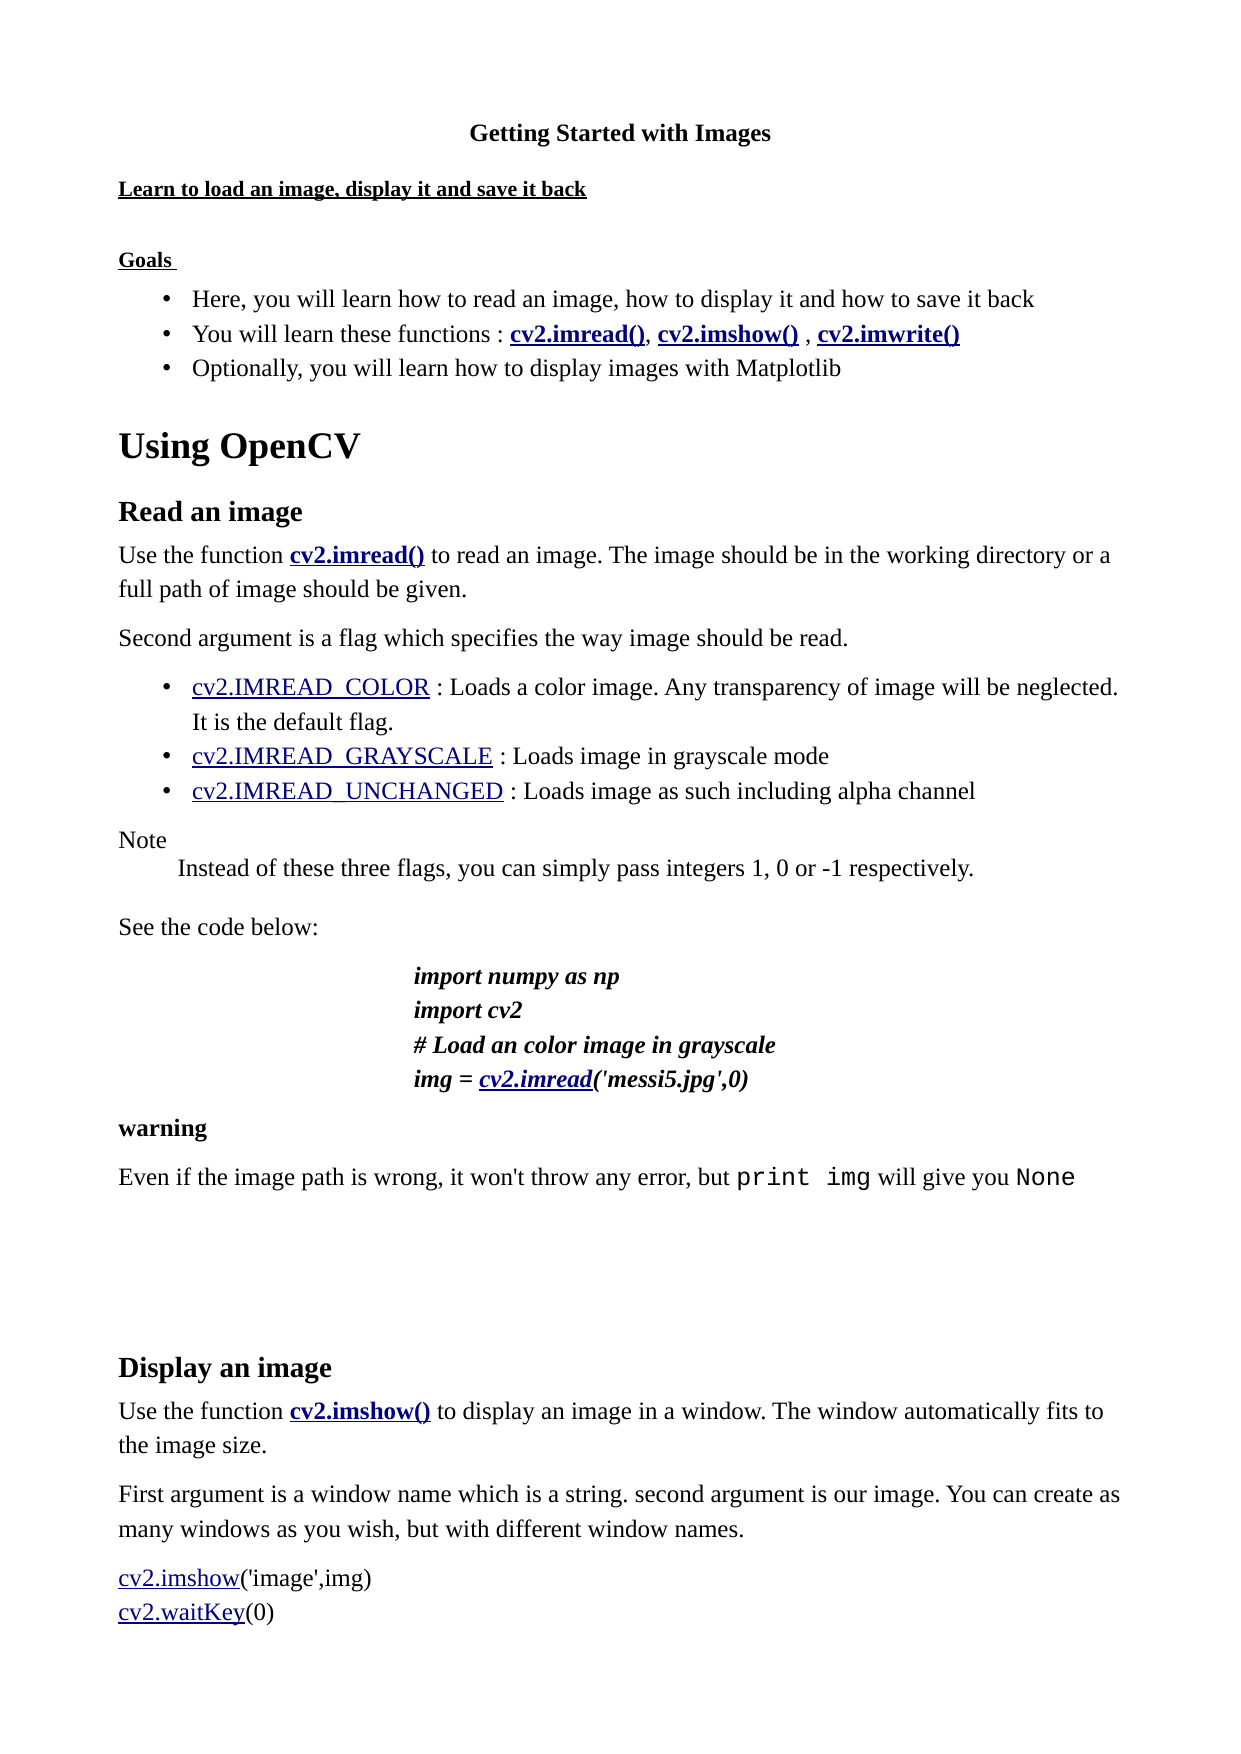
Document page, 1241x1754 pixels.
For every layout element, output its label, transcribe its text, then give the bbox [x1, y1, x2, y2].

list Here, you will learn how to read an image, how to display it and how to save it back [162, 284, 1122, 313]
text # Load an color image in grayscale [118, 1030, 1122, 1058]
text import numpy as np [118, 961, 1122, 989]
text Use the function cv2.imread() to read an image. The image should be in the working directory or a full path of image should be given. [118, 540, 1122, 603]
list Optionally, you will learn how to display images with Matplotlib [162, 353, 1122, 382]
text See the code below: [118, 912, 1122, 941]
list You will learn these functions : cv2.imread(), cv2.imshow() , cv2.imwrite() [162, 319, 1122, 348]
subtitle Goals [118, 247, 1122, 272]
list Instead of these three flags, you can simply pass integers 1, 0 or -1 respectively. [177, 853, 1122, 882]
text Getting Started with Images [118, 118, 1122, 147]
text Use the function cv2.imshow() to display an image in a window. The window automatically fits to the image size. [118, 1396, 1122, 1459]
list cv2.IMREAD_COLOR : Loads a color image. Any transparency of image will be neglected. It is the default flag. [162, 672, 1122, 736]
text cv2.imshow('image',img) [118, 1563, 1122, 1592]
subtitle Note [118, 825, 1122, 853]
list cv2.IMREAD_GRAYSCALE : Loads image in grayscale mode [162, 741, 1122, 770]
text cv2.waitKey(0) [118, 1597, 1122, 1626]
text Even if the image path is wrong, it won't throw any error, but print img will give you None [118, 1162, 1122, 1193]
list cv2.IMREAD_UNCHANGED : Loads image as such including alpha channel [162, 776, 1122, 804]
text Second argument is a flag which specifies the way image should be read. [118, 623, 1122, 652]
text warning [118, 1113, 1122, 1142]
text First argument is a window name which is a string. second argument is our image. You can create as many windows as you wish, but with different window names. [118, 1479, 1122, 1543]
text import cv2 [118, 995, 1122, 1024]
text Learn to load an image, display it and save it back [118, 176, 1122, 201]
text img = cv2.imread('messi5.jpg',0) [118, 1064, 1122, 1093]
subtitle Using OpenCV [118, 423, 1122, 467]
subtitle Read an image [118, 494, 1122, 527]
subtitle Display an image [118, 1350, 1122, 1383]
